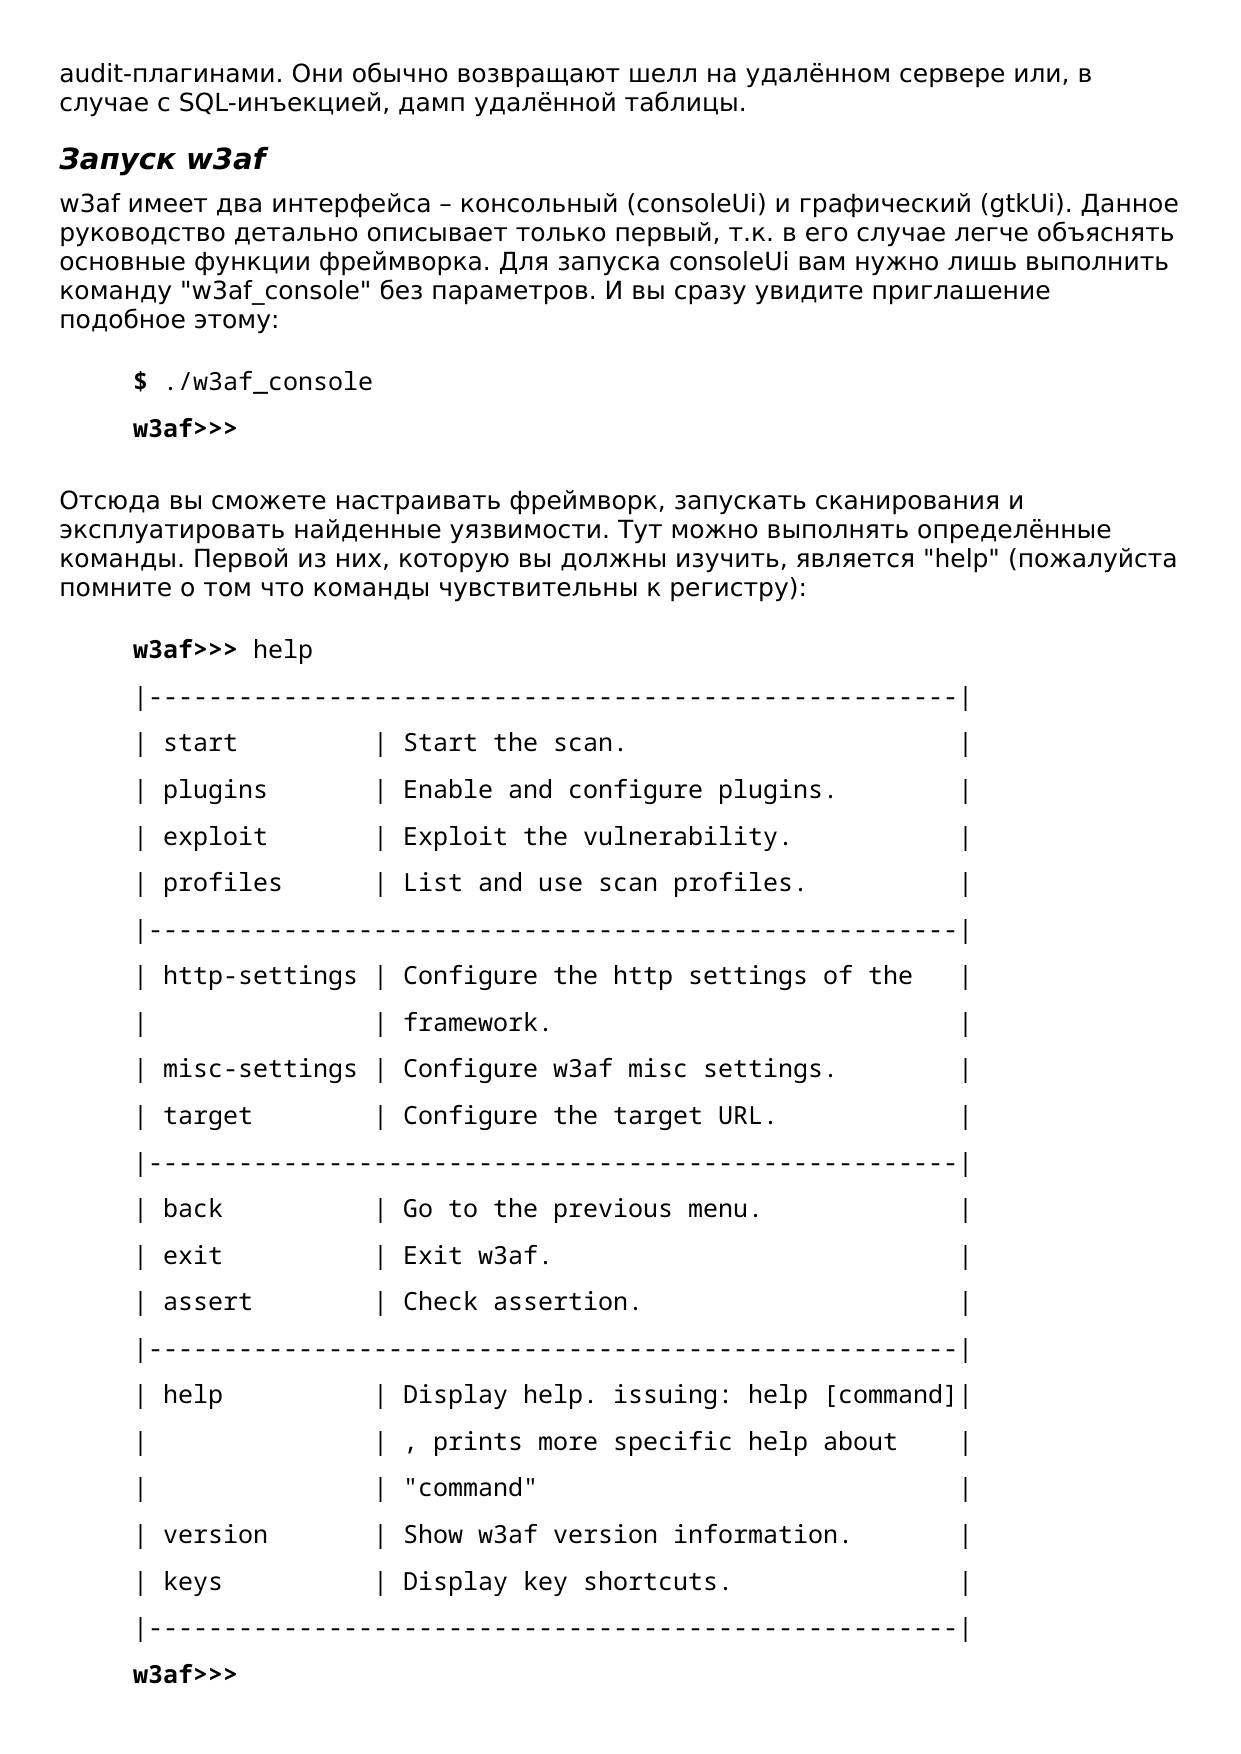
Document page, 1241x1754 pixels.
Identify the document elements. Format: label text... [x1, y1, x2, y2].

text | misc-settings | Configure w3af misc settings. | [133, 1051, 1181, 1085]
text | target | Configure the target URL. | [133, 1098, 1181, 1132]
text | keys | Display key shortcuts. | [133, 1563, 1181, 1597]
text audit-плагинами. Они обычно возвращают шелл на удалённом сервере или, в случае с SQL-инъекцией, дамп удалённой таблицы. [59, 59, 1181, 117]
text | exploit | Exploit the vulnerability. | [133, 818, 1181, 852]
text $ ./w3af_console [133, 364, 1181, 398]
text |------------------------------------------------------| [133, 678, 1181, 713]
text w3af имеет два интерфейса – консольный (consoleUi) и графический (gtkUi). Данное руководство детально описывает только первый, т.к. в его случае легче объяснять основные функции фреймворка. Для запуска consoleUi вам нужно лишь выполнить команду "w3af_console" без параметров. И вы сразу увидите приглашение подобное этому: [59, 189, 1181, 335]
text |------------------------------------------------------| [133, 1144, 1181, 1178]
text | assert | Check assertion. | [133, 1284, 1181, 1318]
text | | "command" | [133, 1470, 1181, 1504]
text | plugins | Enable and configure plugins. | [133, 772, 1181, 806]
text |------------------------------------------------------| [133, 1330, 1181, 1364]
text | version | Show w3af version information. | [133, 1517, 1181, 1551]
text | help | Display help. issuing: help [command]| [133, 1377, 1181, 1411]
text w3af>>> help [133, 632, 1181, 666]
text | | , prints more specific help about | [133, 1423, 1181, 1458]
text | profiles | List and use scan profiles. | [133, 865, 1181, 899]
text | back | Go to the previous menu. | [133, 1191, 1181, 1225]
text | | framework. | [133, 1004, 1181, 1038]
text w3af>>> [133, 1656, 1181, 1690]
text |------------------------------------------------------| [133, 1610, 1181, 1644]
text w3af>>> [133, 410, 1181, 444]
subtitle Запуск w3af [59, 142, 1181, 176]
text |------------------------------------------------------| [133, 911, 1181, 945]
text Отсюда вы сможете настраивать фреймворк, запускать сканирования и эксплуатировать найденные уязвимости. Тут можно выполнять определённые команды. Первой из них, которую вы должны изучить, является "help" (пожалуйста помните о том что команды чувствительны к регистру): [59, 486, 1181, 603]
text | exit | Exit w3af. | [133, 1237, 1181, 1271]
text | start | Start the scan. | [133, 725, 1181, 759]
text | http-settings | Configure the http settings of the | [133, 958, 1181, 992]
